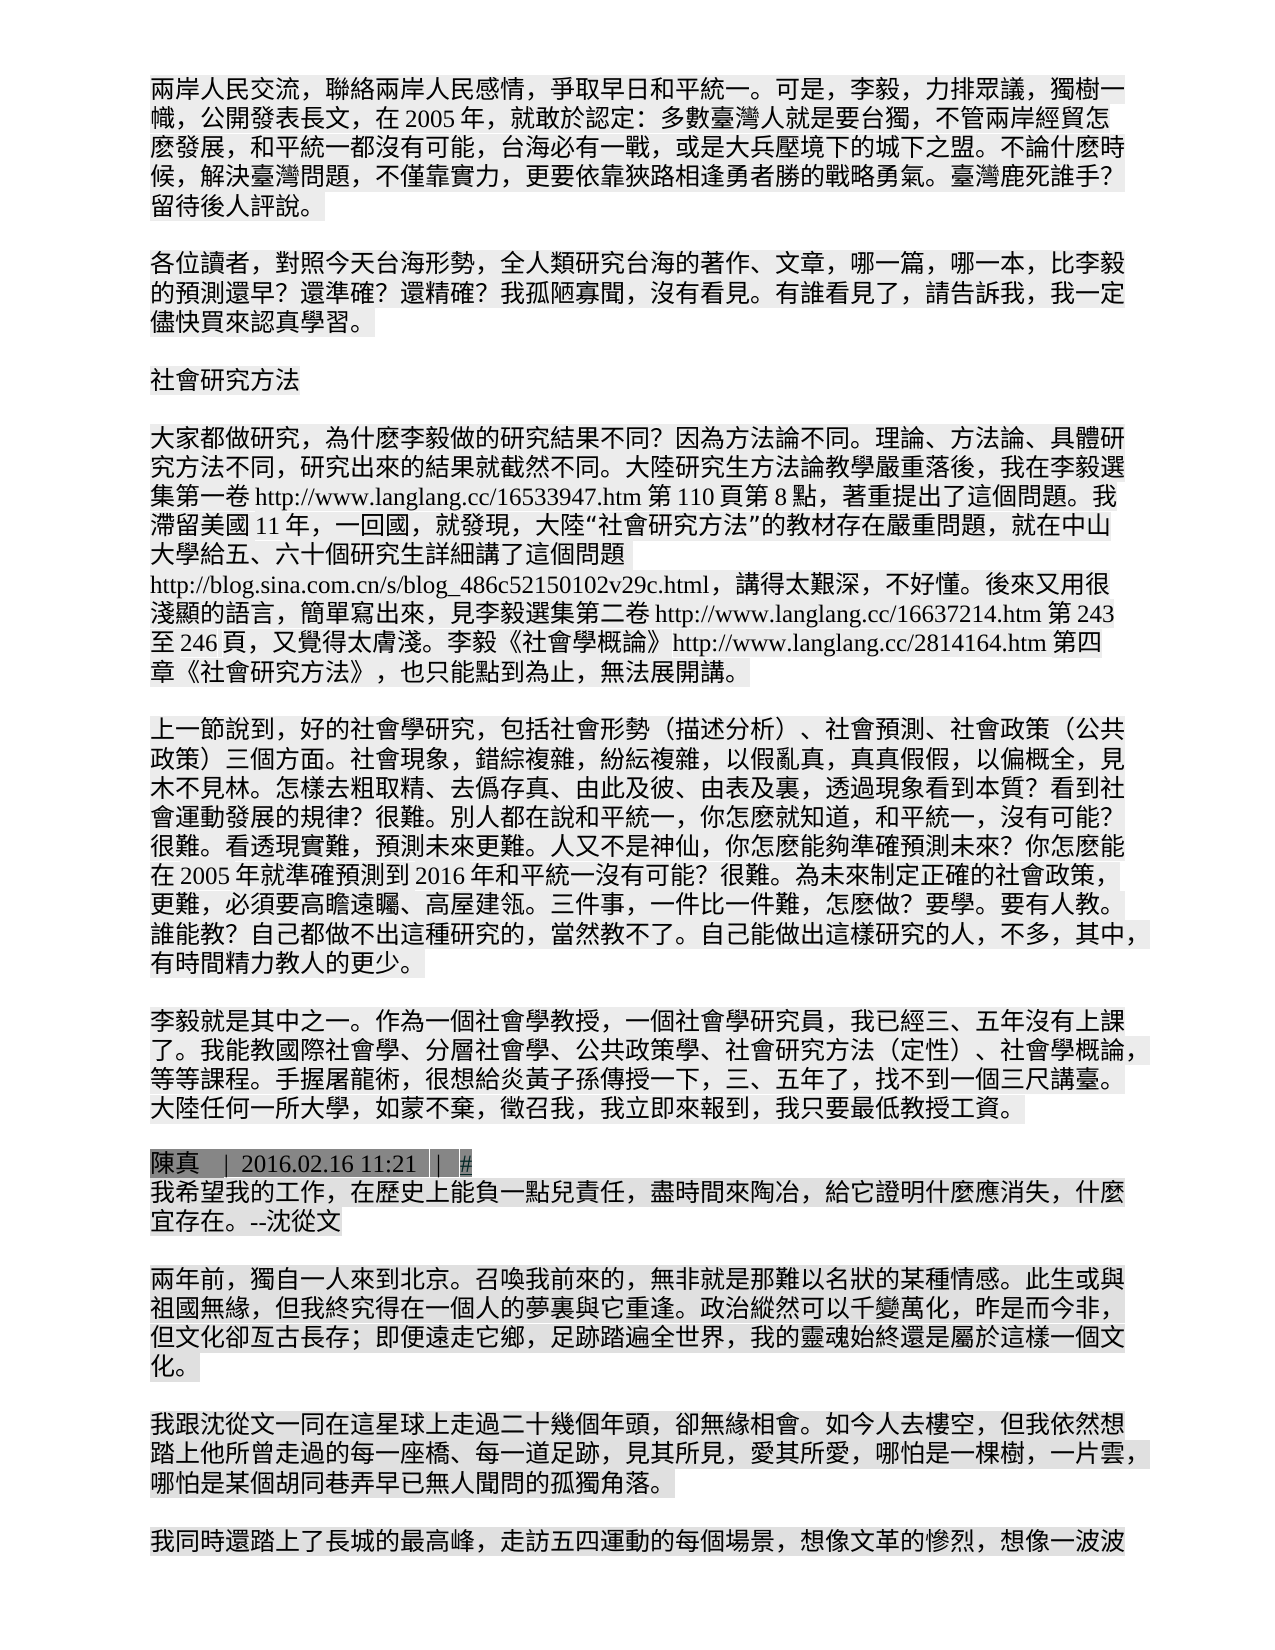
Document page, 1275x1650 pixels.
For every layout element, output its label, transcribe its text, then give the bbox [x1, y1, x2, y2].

text 我希望我的工作，在歷史上能負一點兒責任，盡時間來陶冶，給它證明什麼應消失，什麼宜存在。--沈從文 兩年前，獨自一人來到北京。召喚我前來的，無非就是那難以名狀的某種情感。此生或與祖國無緣，但我終究得在一個人的夢裏與它重逢。政治縱然可以千變萬化，昨是而今非，但文化卻亙古長存；即便遠走它鄉，足跡踏遍全世界，我的靈魂始終還是屬於這樣一個文化。 我跟沈從文一同在這星球上走過二十幾個年頭，卻無緣相會。如今人去樓空，但我依然想踏上他所曾走過的每一座橋、每一道足跡，見其所見，愛其所愛，哪怕是一棵樹，一片雲，哪怕是某個胡同巷弄早已無人聞問的孤獨角落。 我同時還踏上了長城的最高峰，走訪五四運動的每個場景，想像文革的慘烈，想像一波波的所謂解放與改造，我彷彿能看到當年沈從文以及無數文人的遭遇；就在當年的北大校園某一面城牆上，貼著大字報，揭發沈從文是個蓄意污染人心、不知悔改的黃色作家；沈從文以刀刎頸，兩度自殺未遂。 許多時間，我就待在圓明園及頤和園，烽火摧殘的一片斷垣殘壁中，我找到雨果的雕像，在心裏頭給他鞠了個躬；久別重逢，卻宛若昨日，也許儘管時光飛逝，人事已非，但這一切始終不曾離去。 一旁遊客問： "這是誰啊？" 我說："雨果"。 "雨果是誰啊？" "雨果就是雨果啊"。 "沒聽過"，遊客掉頭就走了。一旁來了另一名遊客，靜立雕像前許久。 "你知道雨果的雕像為何會跑到圓明園來嗎？" 底下有封信，也許多少可以提供說明。這些所謂愛好民主自由與人權的強盜們，一兩百年過去了，至今依然以民主自由與人權之名四處燒殺擄掠；善惡易位，黑白顛倒。雨果地下有知，能不悲痛？歷史宛若悠靜長河，那麼遠，那麼長，無數悲歡血淚，何時方休？ 陳真 ============== http://www.chinavalue.net/General/Article/2009-3-21/165985.html 雨果《致巴特雷上尉的一封信》 先生： 你徵求我對遠征中國的看法。你認為，這次遠征行動幹得既“體面”又“漂亮”。你如此重視我的想法，真是太客氣了。在你看來，這次在維多利亞女王和拿破侖皇帝旗號下進行的遠征中國的行動是英格蘭和法蘭西共享之榮耀。你希望知道我在多大程度上對英、法的這一勝利表示贊同。既然你想知道，那麽，下面就是我的看法： 在地球上某個地方曾經有一個世界奇蹟，它的名字叫圓明園。藝術有兩個原則：理念和夢幻。理念產生了西方藝術，夢幻產生了東方藝術。如同帕提儂（陳真按：Parthenon是建於西元前五世紀的希臘古神廟，奉祀雅典娜女神）是理念藝術的代表一樣，圓明園是夢幻藝術的代表。它彙集了一個民族幾乎是超越人類想像力所能創作的全部成果。與帕提儂不同的是，圓明園不但是一個絕無僅有、舉世無雙的傑作，而且堪稱夢幻藝術之崇高典範──如果夢幻藝術可以有典範的話。 你可以去想像一個你無法用語言描繪的、仙境般的建築，那就是圓明園。這夢幻奇景是用大理石、漢白玉、青銅和瓷器建成，雪松木作梁，以寶石點綴，用絲綢覆蓋；祭台、閨房、城堡分佈其中，諸神眾鬼就位於其內；彩釉熠熠，金碧輝煌；在頗具詩人氣質的能工巧匠創造出天方夜譚般的仙境之後，再加上花園、水池、水霧彌漫的噴泉、悠閒信步的天鵝、朱鹮和孔雀。一言以蔽之：這是一個以宮殿、廟宇形式表現出的充滿人類神奇幻想的、奪目耀眼的洞府。這就是圓明園。它是靠兩代人的長期辛勞才問世的。這座宛如城市、跨世紀的建築是為誰而建？是為世界人民，因為歷史的結晶是屬於全人類的。世界上的藝術家、詩人、哲學家都知道有個圓明園，伏爾泰到現在還提起它。人們常說，希臘有帕提儂，埃及有金字塔，羅馬有競技場，巴黎有聖母院，東方有圓明園。儘管有人不曾見過它，但依然夢想著它。這是一個震撼人心的、尚不被外人熟知的傑作，就像在黃昏中，從歐洲文明的地平線上看到的遙遠的亞洲文明的倩影。 但是，這個奇蹟如今已不復存在。有一天，兩個強盜走進了圓明園：一個搶掠，一個放火。可以說，勝利是偷盜者的勝利，兩個勝利者一起徹底毀滅了圓明園。人們仿佛又看到了因為將帕提儂拆運回英國而臭名遠揚的埃爾金伯爵的名字。當初在帕提儂所發生的事情如今又在圓明園重演了，而且這次幹得更凶、更徹底，以至於片瓦不留。 我們所有教堂的所有珍品加起來，也抵不上這座神奇無比、光彩奪目的東方博物館。那裏不僅有藝術珍品，而且還有數不勝數的金銀財寶。多麽偉大的功績！多麽豐盈的成果！然而，這兩個勝利者，一個裝滿了袋子，另一個裝滿了櫃子；然後，他們勾肩搭臂眉開眼笑地回到了歐洲。這就是兩個強盜的故事。 我們歐洲人，自認為是“文明人”；而在我們眼裏，中國人是“野蠻人”。但是，上述種種，恰恰是所謂“文明人”對“野蠻人”的所作所為。在歷史面前，這兩個強盜分別叫做法蘭西和英格蘭。我要抗議，而且我感謝你給我提供了這樣一個機會。統治者所犯下的罪行並不是被統治者的錯，政府有時會成為盜賊，但人民永遠不會。 法蘭西帝國將一半戰利品裝入了自己的腰包，而且現在還儼然以主人自居，炫耀著從圓明園搶來的精美絕倫的古董。我希望有一天，法蘭西能夠脫胎換骨，洗心革面，將這不義之財歸還給被搶掠的中國。在此之前，我謹在此見證：世上發生了這樣一起偷盜案件，作案者是兩個強盜。 先生，這就是我對遠征中國的“讚美”之辭。 維克多·雨果 1861年11月25日于歐特維爾－豪斯 [150, 1178, 1125, 1556]
text 陳真 | 2016.02.16 11:21 | # [150, 1149, 1125, 1178]
text 李先生您好。 咱倆不識，感謝您把我也納入數百人龐大的收件人之一。我不懂社會學，但我知道什麼 "不是" 社會學。您這篇 "大作"，大是很大，估計好幾萬字應該有吧，但光是字多數量大並不保證內容也一樣大。老實說，我實在看不出這樣的文章跟什麼社不社會學扯得上什麼關係。這類文章，只要更換幾個關鍵字，台灣其實多得是，特別是當今一片綠油油的台灣社會，這樣一種言論內涵，俯拾皆是；差別只是一個統一個獨，各擁立場，本質卻如一。 先不說立場，光就這類文章屬性而言，毫無一絲智性成份，它其實只是一種立場宣洩。宣洩沒啥不好，重點是宣洩什麼。我從中能感受到的唯一東西就是近乎瘋狂的愚昧與仇恨。在台灣，我同樣也常納悶，時下喧囂跋扈的綠油油人士們，特別是動輒搖旗吶喊、蠢血沸騰、反中仇中的年輕一代，究竟他們的腦殼裏頭還有沒有腦子？我從您的這篇文章中也有類似的困惑，甚且有過之而無不及。 真不可思議，怎麼會有人連如何燒殺擄掠都能如此興奮地規劃與幻想，講得彷彿人不是人，而只是一些可以任意擺佈的棋子或工具。假若祖國普遍是像您這樣的人，那我們要這種祖國做什麼呢？ 長期以來，我倒是也有個有關統獨的解決方法，經常浮現腦海，若能實施，小弟我很可能成為台灣之光，獲得諾貝爾和平獎。方法其實很簡單，我願意出資若干，挑個地點，擺個擂臺，恭請兩岸立場各異的愛國陣營，各自推派愛國志士數名，上台比劃比劃。小弟願意自掏腰包，提供武器給雙方參賽選手，包括扁鑽、武士刀、雙節棍、菜刀等等；要是打傷了，我甚至可以進一步提供醫藥費。台灣這一邊，我心裏頭已有些最佳人選，但我不太敢說出他們的名字，例如其中之一有個外號叫時代的什麼力量。至於對岸方面，就恭請李先生您領軍參賽。三回合定勝負，一舉解決兩岸統獨問題。 我對自己這個符合最高級社會學理念的構想，相當自豪。套一段您的句型： "有誰的想法能比陳真更精闢更精準更加高瞻遠矚的嗎？俺孤陋寡聞，沒有看見。有誰看見了，請告訴我，我一定儘快認真跟他學習。" 陳真 作者介紹： 前台南永福國小一到六年級班長 哈巴狗電台董事長 兩岸和平擂台賽發起人 諾貝爾和平獎最有潛力候選人 ======================================= 和平統一 已無可能 作者：李毅 2016年02月12日 臺灣觀選結束。今日離開臺灣。《李毅臺灣觀選記》，已經發表了十篇。這篇總結，分為五個部分。第一，簡介一下臺灣問題的現狀與這次選舉的結果。第二，檢驗一下我自己過去的研究，也就是那三篇文章的結論。第三，探討一下社會研究方法。第四，對習近平，說幾句話。第五，對蔡英文，說幾句話。出於對習近平和蔡英文的尊重，把第四、第五部分，提前放在卷首。本文的主幹觀點非常明確：和平統一已無可能。恭請海內外臺灣問題研究專家指教，特別恭請兩岸的台海問題專家指教。 致習近平 1. 總述：和平統一，已無可能。現在不解決臺灣問題，臺灣問題必將無限期拖延下去，且日益惡化。現在，在軍事、經濟、政治、外交、黨心、士氣、民氣、台情等等方方面面，大陸武力統一臺灣的時機都已經完全成熟。蔡英文公開明確承認九二共識，公開明確承認世界上只有一個中國、大陸和臺灣同屬一個中國，公開承認“大陸與臺灣均是中國的領土，促成國家的統一，應是中國人共同的責任”，這種可能性，微乎其微。這是天賜良機。大陸發動解放臺灣戰役，用戰爭方式統一中國的時間，可以初步定在2017年元旦到2017年五一之間。時間已經不多，可以用倒計時的方式，立即全面加緊準備。 2. 為什麽和平統一已無可能？為什麽必須動武？過去，現在，將來，臺灣發生了什麽？綜合二十多年來的多種統計資料，大體說來，形勢是這樣的。1996年，臺灣贊同1996年統一的人，超過30%。2006年，臺灣贊同2006年統一的人，少於10%。 2016年，臺灣贊同2016年統一的人，少於1%。主要原因，是李登輝、陳水扁、蔡英文通過修改臺灣大中小學教材，通過全面控制臺灣的社會輿論，在臺灣強行灌輸去中國化、仇中、反中、反對統一、堅持台獨的思想意識形態，在臺灣贊同統一的一代逐漸死光了，反對統一的年輕一代成長起來了。隨者蔡英文至少要執政八年，臺灣仇中、反中、反對統一的台獨意識必將迅速發展、日益壯大。如果現在不打，蔡英文執政四年之後，2020年，臺灣贊同2020年統一的人，可能少於500分之一。蔡英文執政八年後，2024，臺灣贊同2024年統一的人，可能少於1000分之一。之後只會越來越少。 雖然大陸在經濟上是臺灣的第一大貿易夥伴，臺灣實際上還在美國手裏。在軍事、政治、外交、思想、教育等眾多方面，實際上，臺灣現在不是中國的一部分，而是美國的一部分。這就使得，台獨勢力的順利發展，更加有恃無恐、肆無忌憚。時間在李登輝、陳水扁、蔡英文一邊，每多拖延一分鐘，都對大陸極為不利，因為臺灣贊同統一的人，多數是老人，死得很快。天有不測風雲，未來中美、中日關係的前景，烏克蘭衝突、中東衝突的前景，國際油價的前景，都不在大陸掌控之中。目前武力統一的有利時機，有可能稍縱即逝。 3. 未來和平統一的唯一可能性在於，很多年之後，在臺灣出現一個領袖，能夠全面修改臺灣的大中小學教科書，把去中國化、仇中、反中、反對統一、支援台獨的內容全部去掉，恢復所有臺灣省是中國的一個省、要做中國人、叛國是漢奸的教材內容，然後保證這種教材在臺灣使用二、三十年，培養出來新一代反對台獨的有中國意識的中國人，然後兩岸和平統一。現在看來，這種可能性是白日做夢、癡人說夢、天方夜譚。台獨勢力絕不會允許出現這種前景，美日也絕不會允許出現這種前景。最重要的是，大陸根本沒有任何方式方法可以促成或導致這種前景的出現。 4. 現在以蔡英文為首的台獨勢力深信：大陸弊端重重，危機四伏，一片黑暗，絕對不敢武力犯台，美日軍隊，出於美日的核心戰略利益，絕對不會坐視中國武力統一臺灣。現在，所謂大陸可能武力攻台，所謂美日軍隊不會保衛臺灣，這種“狼來了”的說法，在臺灣主流社會，早已成為笑話，成為笑柄。不僅多數綠營選民不相信，就是多數藍營選民也不相信。現在千分之999的臺灣人，根本就不知道王洪光是誰，根本就不可能哪怕看一眼王洪光的《大陸如何在戰爭中統一臺灣》。完全都是花崗岩的腦袋，針插不進，水潑不進。夏蟲不可以語冰。 5.目前大陸對台工作的一切方式方法，都不會導致和平統一，基本上都與實現和平統一無關。首先要丟掉兩岸經貿融合導致和平統一的愚蠢幻想。這種幻想與人類社會現實完全不符。二十多年來，兩岸經貿融合迅猛發展，台獨勢力同時迅猛發展，是又一個明證。秦滅六國之前，七國之間，經貿關係非常密切，可是六國沒有一國是和平統一的。一戰之前，交戰雙方經貿關係非常密切。二戰之前，德國與英法蘇美的貿易關係更為密切。烏克蘭經濟與俄羅斯經濟本身就是融為一體的。等等等等，不勝枚舉。在大陸扶植台商、照顧台商，完全與和平統一無關。有些台商，甚至是大台商，在大陸發財，卻在臺灣支援台獨。無論台商在大陸賺多少錢，都無助於拉動臺灣人民同意和平統一。在台南買水果無助於拉動台南人民同意和平統一，對台南果農來說，大陸買水果與美日歐在台南買水果沒有大的區別。經濟依存度與和平統一無關，加拿大和墨西哥對美國經濟依存度非常高，從來沒有聽說過加拿大和墨西哥同意與美國和平統一。 6.通過加強兩岸青年交流，促成臺灣青年同意和平統一，更是幻想，更是癡心妄想。通過大陸資本進軍臺灣，促成和平統一，是更大的幻想。給大陸政府出上述這些主意的哪些台海問題專家，不是水平低，不是能力差，而是拿了台獨勢力的好處，其心必異，只要清查一下他（她）們的家產及其來源，就一目了然。大陸客旅遊臺灣，對和平統一毫無用處。臺灣人均收入高於大陸，臺灣文明程度總體而言高於大陸。一些大陸遊客，文化偏低，年齡偏大，服裝有些不入時，在公共場合高聲喧嘩，甚至有隨地吐痰的，這都是我親眼所見。大陸客，在臺灣，總體而言，口碑不好，形象不好。少數臺灣人熱烈歡迎大陸客，完全是為了人民幣，與和平統一沒有一絲一毫的關係。 7. 現在多數臺灣人民所要求的，恰恰是大陸永遠無法提供的。目前，經過二十多年的台獨教育，多數臺灣人民並不要求大陸給錢，而是要求大陸提供“對等、尊嚴”，提供更大的台獨國際空間，最好是允許臺灣加入聯合國。連戰參加北京抗戰閱兵式，引起幾乎全臺灣人的憤慨。馬英九去新加坡參加習馬會，多數臺灣人對馬英九很反感，責怪馬英九沒有自稱總統，是自我矮化，是親中賣台。現在，只要是仇中、反中的事情，無論大中小，都能在臺灣煽動起巨大的群眾性的、情緒化的支援。 這也難怪，因為，現在，在全世界，阻擋臺灣從事實獨立走向完全、徹底獨立的，就是大陸，而且，大陸目前的主要做法，就是消滅台獨的國際空間。中國有14億人，有960多萬平方公里，產值有10萬多億美元，有三十多個省。臺灣省2300萬人口，3.6萬平方公里，產值5000多億美元，論人口、面積，臺灣省平均小於中國一個省，論產值，平均也不到中國兩個省。鑒於臺灣有18萬軍隊，大陸對臺灣省的尊重，可以略高於上海市、廣東省、香港市。但是，目前多數臺灣人民所要的台獨國際空間，即使大陸軍隊被打敗了，大陸政府也不敢給，誰給誰就會立即被推翻。可是，如果大陸不給台獨國際空間，多數臺灣人就會繼續仇中、反中，而且會越來越嚴重。反服貿太陽花，反課綱，周子瑜事件，這樣的仇中、反中群眾運動，只會層出不求，要找事，很容易，沒事都能找出事來，更不用說本來就有很多事，防不勝防。 8. 武力攻台，目前在軍事上有絕對的把握。王洪光《大陸如何在戰爭中統一臺灣》一文，已經講得清清楚楚。本文做一點補充建議。在兵力配置上，按照最低兵力要求的六倍配置兵力。解放臺灣戰役，與解放戰爭打錦州、打天津、渡江戰役一樣，時間要用小時計算，力求速戰速決。早一個小時解決戰鬥也是好的。要吸取金門戰役的教訓。在臺北、台中、台南三個方向，可同時配置一個強大的空降突擊兵團，和一個強大的登陸突擊兵團，這六個兵團的兵力與火力配置，都要大到足以獨自解放全臺灣。真正做到殺雞用牛刀。六個兵團，全是主攻兵團，都不是助攻兵團。明確授權這六個兵團，每個兵團都有義務在解決當面之敵後，迅速幫助尚未結束戰鬥的友鄰兵團，迅速解放全臺灣。在火力配置上，給每個兵團，都配備足夠的電磁彈和中子彈。一方面，最好一個都不用。另一方面，如果需要，該用多少就用多少。每早一分鐘解決戰鬥，就是對臺灣人民的最大愛護。 配備六個主攻兵團，同時也是為了練兵。在內蒙古大草原練兵，畢竟練不了陸海空協同，更練不了陸海空與城市戰的協同。對提高部隊戰鬥力來講，在臺灣打五天，等於在內蒙古大草原練二十年。攻擊得手、拿下臺灣後，除留下駐防臺灣的海空軍部隊、戰略火箭軍部隊和一個集團軍之外，主攻部隊主力立即迅速回撤到大陸原駐防地，以震懾全球軍事列強，迅速恢復全球戰略穩定。臺灣地方的軍事行動，迅速交給武警部隊接防。 9.與軍事攻取臺灣同樣重要的，甚至更為重要的，是戰後治理臺灣。要吸取香港工作的教訓，對戰後治理臺灣，精心設計，精心施工。戰後治理臺灣，並不困難。臺灣經濟的現代化程度，遠高於二戰前的德國與日本，而且，大都是節能型、環保型產業，戰後恢復經濟非常容易。臺灣民主是好東西，要愛護，要保護，要發揚。臺灣的五級選舉，可全部保留，各級公務員可全部留用，只需把總統選舉改為省長選舉，把立法院選舉改為省議會選舉。 這要感謝李登輝。兩蔣時代，臺灣有一個龐大的臺灣省政府，在台中，治理臺灣省日常事務，另有一個中華民國政府，在臺北，代表全中國。李登輝為了台獨，也為了打擊聲名卓著的臺灣省長宋楚瑜，廢除了台中的臺灣省政府，把在臺北的中華民國政府全面降格行使臺灣省政府的職能。所以現在很好辦，大軍上島後，只需把現在臺北行使臺灣省政府職能的中華民國政府，改名為臺灣省政府，把各部改為各廳，就一切都解決了，教育部改為省教育廳，交通部改為省交通廳，等等等等，即可。只需撤銷外交部和國防部，改為臺灣省外辦，和臺灣省軍區。臺北現政府，部下面就是處，處下面就是科，沒有司局，剛好。首任臺灣省長，很多人都合適，連戰，宋楚瑜，馬英九，吳伯雄，洪秀柱，林毅夫，郝龍斌，等等等等。林毅夫的國際形象尤其好。把在香港立法會沒有通過的對候選人的限制條例，拿來放在臺灣用。相信臺灣人民，依靠臺灣人民，首任省長之後的臺灣省長，臺灣人民選上誰，就是誰，垂範香港。 10.臺灣現有三個大黨，重組之後，都可以繼續競選參政。無非是中國現有八個民主黨派，再加上兩、三個。中國國民黨，由黃復興黨部、新黨、深藍組成。大陸的民革，是否加入，可以研究。民進黨，改名中國民主進步黨，全力動員全體原民進黨員反正加入。首任中國民主進步黨主席，或許可以徵召許信良。可以抛石頭，摻沙子，可以派遣茅以軾、賀衛方、張千帆等著名大陸自由派人士移民臺灣，加入中國民主進步黨的領導工作。成立中國青年黨，全力動員全體原時代力量黨的黨員反正加入。規勸宋楚瑜的親民黨，規勸國民黨本土派，自由選擇加入中國國民黨或中國民主進步黨。愛國不分先後，一個都不能少。各黨修改一下黨章的頭一段或頭幾段就可以。無非是在第一段加上：熱愛祖國，堅決擁護統一，堅決反對台獨。治理戰後臺灣初期，在公檢法等相關部門，可以多用中國國民黨（黃復興黨部）的人，在民生部門，可以多用中國民進黨的人。三個政黨的領袖人物，可以參照其他八個民主黨派的辦法，在全國人大、全國政協安排。中央對台辦政黨局，現在就可以修訂這三個政黨的新黨章、新黨綱，籌劃各黨有關人事安排。 11.中央對台辦研究局，可儘快全面修訂臺灣現行大中小學歷史、地理教材，及一切相關學科的教材。堅決剔除一切去中國化、仇中反中、反對統一、鼓吹台獨的內容。大軍上島之後，要立即頒行新教材。要堅決取締一切鼓吹台獨的報紙、電視臺、電臺，讓《中國時報》這種堅持一個中國、反對台獨的媒體完全佔領臺灣的報紙、電視、電臺等所有媒體陣地。要在全臺灣收繳銷毀一切鼓吹台獨的教材、圖書，事先要列好台獨圖書的詳細書單。中央對台辦法規局，可儘快全面修訂臺灣現行所有法律，特別是經濟法規與行政法規，把中華民國某某法，改為中國臺灣省某某法，大軍上島後，立即頒行。 12.出於底線思維，準備最多移民臺灣2500萬人。在理論上，台獨思想就像納粹思想一樣，大軍上島後就會煙消雲散。當年同盟國曾經預備了相當的人力、物力、財力，準備在消滅德軍後，花費巨大精力消除希特勒灌輸給德國人民的狂熱的納粹思想，沒有想到，德軍投降之後，納粹思想立即隨風飄散，不見蹤影。我認為，台獨思想，與納粹思想一樣，完全建立在解放軍沒有能力或沒有勇氣登島的思想基礎之上，大軍一上島，就會煙消雲散。 但是，出於底線思維，要準備最多移民臺灣2500萬人。臺灣面積雖然不大，但由於高度工業化、高度城市化、高度現代化，無論臺北、台中、台南，都有巨量的空地。臺北、台中、台南最堵車的時候，也比北上廣深最不堵車的時候還通暢。大軍速戰速決上島後，如果經濟能夠迅速恢復，五級選舉能夠迅速恢復，社會能夠很快安定下來，可以不考慮大規模移民。 但是，如果台獨頑固分子，執迷不悟，繼續搗亂，破壞社會穩定，就立即大規模移民。從大陸16個500萬人口以上的城市移民。一律大專以上文化，或技校畢業生。年齡在18到45歲之間，攜帶嬰幼兒，全家移民。臺灣17個縣市，那裏不安定，就往哪里移民，哪里越不安定，就往哪里多移民，如果全台不安定，就最多移民2500萬。 中央對台辦可以成立接管臺灣預備幹部局，在16個500萬人以上大城市的台辦，可以成立接管臺灣預備幹部處，儘快培訓一批25歲到35歲的幹部，要準備在全台不安定的形勢下，舉家移民到臺灣，對口接收臺灣17個縣市。準備幹部，準備移民，都不要考慮大陸講閩南話、客家話的地區。現在臺灣講閩南話、客家話的人夠多了，要從不會講閩南話、客家話的地區準備幹部，準備移民。 13. 在經濟上，武力攻台全面促進大陸的經濟發展。大炮一響，黃金萬兩。市場經濟條件下，備戰、打仗、戰後建設，都立即大規模刺激內需。開戰前，為避免損失，三萬億美元的美國政府債卷，至少要轉讓、處理掉兩萬五千億。“六國破滅，非兵不利，戰不善，弊在賄秦。賄秦而力虧，破滅之道也。”中國沒有必要再賄賂美國了。存在美國的黃金，最好先搬回中國。可以給美國講明，戰後如果美國不對抗，美國政府債卷還可以再買回來，黃金還可以再存回美國去。戰後如果美日歐封鎖中國，中國得益極大。中國民族品牌可以提前五十年拿回中國國內市場。 大陸改革開放以來的一個重大戰略失誤，是用市場換技術，結果技術沒有換來，市場全丟了。比如，大陸汽車市場，大陸自己的品牌，只佔有市場30%。大陸現在有10億隻手機，其中五億蘋果手機, 兩億韓國手機，大陸自己品牌手機只有三億。等等等等，不勝枚舉。美日歐如果封鎖中國，大陸立即拿回整個大陸市場，利益極大。大陸與蘋果同等質量的手機，價格現在只有蘋果幾分之一，不是質量問題，是國家形象問題，美國、美軍在世界上耀武揚威，有形象，中國軍隊抗美援朝之後就沒有打過大仗，中國今天在世界上沒有什麽形象。中國軍隊如果打得漂亮，能夠速戰速決拿下臺灣，就為中國產品在全世界打出了最好的廣告，中國與蘋果手機質量相同的手機，就可以在全世界賣到接近蘋果手機的價格，中國汽車、中國手機、中國軍艦、中國戰鬥機、中國導彈等等無數中國產品，就會在美日歐之外的世界市場上席捲世界。既然封鎖中國了，也就不存在知識產權問題了。 14. 對於中華民族，臺灣的戰略位置如骨鯁在喉，拿不回臺灣，則東海、南海問題永遠無解，永遠沖不出第一島鏈。用李敖的話講：臺灣是中國的睾丸，一直捏在美國手裏。拿回臺灣，則東海問題、南海問題立即冰融，第一島鏈立即消失，西太平洋戰略格局立即巨變，中國軍事、經濟、外交、思想等各方面的地位，在全世界立即就上一個大的臺階，與美國的新型大國關係，立即成型。1949年以來，67年了，為了統一臺灣，大陸領袖和人民，付出了巨大的人力、物力、財力、感情；對台工作，各級對台辦，養了多少人，花了多少錢。中國現在經濟總量世界第二、軍事力量世界第三，可是，對很多彈丸小國，中國外交部在公報中都要被迫說一句：感謝貴國支援一個中國，真是把列祖列宗、全球華人的人都丟盡了。過去被迫這樣講，是因為大陸軍事上沒有這個能力，現在大陸軍事上有這個能力了，戰場上能夠拿到的，實在沒有必要在談判桌上再作賤自己了。三個自信，不是拿嘴吹出來的，是打出來的。現在，抗美援朝打出來的自信，65年了，已經用光了，用盡了，沒有了。速戰速決拿下臺灣，全球華人至少可以自信自豪五十年。 15. 大陸有腐敗，有弊端，有社會不公平、社會不公正的現象。打臺灣，有利於在大陸加速推進自主創新，加速推進戶口改革，加速推進反腐敗。開戰之前，要宣佈取消分省市高考，宣佈恢復全國統一高考的時間。開戰之前，要開放除了北上廣深之外所有城市的戶口。北上廣深的戶口也要限期開放。現在雲南的人均收入只有天津的四分之一。開放戶口，必將促成中國人力、物力、財力等生產要素的優化組合發生大躍進，僅此一項，就可以保證中國經濟今後持續二十年每年增長10%。北上廣深等特大城市之間人才自由流動，必將極大促進中國的自主創新能力。（見李毅選集第一卷http://www.langlang.cc/16533947.htm第 46頁到第80頁。）誰為中國人民恢復全國統一高考，誰為中國人民取消戶口限制，中國人民就會為誰赴湯蹈火。 16. 武力統一符合人類社會發展規律。夏、商、周、秦、漢、唐、宋、元、明、清、中華民國、中華人民共和國的統一，都是武力統一，或兵臨城下的城下之盟。美國、日本、德國、俄國、法國、英國、義大利等當今世界主要強國的統一，都是武力統一，或兵臨城下的城下之盟。不戰而屈人之兵，和平統一，必須是在兵臨城下、雙方對戰爭結果毫無懸念的情況下，才有可能。 17.打仗要師出有名。大陸打臺灣，用什麽名義？就用臺灣堅決拒絕簽訂《兩岸和平協定》的名義。大陸備戰結束，開戰前一、二十天，可主動與蔡英文政府談判，要求按照李登輝、馬英九制定的《國統綱領》的有關詞句簽訂《兩岸和平協定》，並拿出一個好看的協定草案。同時對聯合國、歐盟、上海合作組織、亞投行所有國家、所有100多個中國的邦交國、所有相關國際組織，掀起一場外交大戰，推銷這個協定草案，要求全人類支援兩岸按照臺灣制定的《國統綱領》簽署《兩岸和平協定》。 除了美日，全世界可能沒有那個國家敢於公開反對中國這個熱愛和平的美好要求。就是對美國，中國也有很多話要說，當年的“四不一沒有”，就是美國和陳水扁承諾的，現在到了美國完全徹底兌現承諾的時候了。蔡英文作為兩國論的倡導者，作為當今台獨勢力的領袖與教母，必然會斷然拒絕按照李登輝、馬英九制定的《國統綱領》簽署《兩岸和平協定》。臺灣拒絕和平，大陸為和平而戰，全人類沒話講。中央對台辦交流局，現在就可以開始起草這個保證能打仗的《兩岸和平協定》。要特別注意中英文的區別。英文要特別要看，要讓全人類都覺得非常好看，並且要特別向全人類說明，這是從臺灣李登輝、馬英九的《國統綱領》中引用的詞句。中文要讓台獨勢力完全無法接受，而且對臺灣政府講，一個字都不改。世界列強的領袖，都是現實主義者，都很清楚戰場結果與談判結果之間的關係。以中國現在的經濟軍事實力，這樣一個《兩岸和平協定》，已經是最低要價了，是給美日領袖一個面子。一句話都不說，直接把臺灣打下來，也未嘗不可。 18. 除了打過海峽去，解放臺灣島，對台工作還有其他做法嗎？想來想去，非要做的話，當然可以找事做，但都是事倍功半的下策。如果不打，對台工作的戰略，就只能是破壞台獨勢力，保護統一火種。具體說來，鑒於臺灣已經由主張台獨的政黨和領袖執政，大陸立即解散海協會，取消國台辦的名義，改用中共中央對台辦的名義，進行對台工作。中共中央對台辦，要求臺灣當局，立即恢復國統會，立即恢復《國統綱領》。鑒於大陸海協會已經解散，大陸海協會與臺灣海基會這兩個民間團體簽署的23項協定，就不存在了，為了挽救兩岸關係，中共中央對台辦要求立即與臺灣國統會重新簽署這23項協定。鑒於臺灣當局拒絕恢復國統會，為了挽救兩岸關係，中共中央對台辦立即與黃復興黨部重新簽署這23項協定。由黃復興黨部的總部與其在全臺灣的分部，在全臺灣代行現在臺灣海基會的工作。 19.大陸現有幾萬家台商。大陸和臺灣現在每年有1200億美元的生意，臺灣到大陸800億，大陸到臺灣400億。絕不允許台獨勢力、台獨分子再沾手一分錢。對大陸台商，抓大放小，從最大的五家台商、十家台商、五十家台商、一百家台商做起，要求它們在臺灣三大報紙之一刊登顯著廣告：“大陸與臺灣均是中國的領土，促成國家的統一，應是中國人共同的責任”。任何公司，任何臺灣企業家，要想沾手這每年1200億的生意，都要查一查，中共對台辦自己查也行，委託黃復興黨部查也行，看看與台獨勢力有沒有密切關係。如果本人是台獨分子，沒門。如果三族之內有台獨頭面人物，必須去給這個頭面人物做工作，或宣佈與這個頭面人物脫離親屬關係。總之，在大陸賺人民幣，在臺灣支援台獨，這種事情，一分錢也不能再發生了。 20. 他大舅他二舅都是他舅，高桌子低板凳都是木頭。經過努力工作，五年之後，或許黃復興黨部可以從9萬人恢復到90萬人，十年之後，或許可以恢復到200萬人。但是，上述這些工作，無論做得多麽好，無論做多少年，都不能導致和平統一。最後還是要武力統一。總之，從今往後，武力統一之外的和平對台工作，又難看，又難吃，浪費大量人力、物力、財力，費力不討好，事倍功半。還是不如現在就打過去算了。 小小寰球，有幾個蒼蠅碰壁。 嗡嗡叫，幾聲淒厲，幾聲抽泣。 螞蟻緣槐誇大國，蚍蜉撼樹談何易。 正西風落葉下長安，飛鳴鏑。 多少事，從來急；天地轉，光陰迫。 一萬年太久，只爭朝夕。 四海翻騰雲水怒，五洲震蕩風雷激。 要掃除一切害人蟲，全無敵。 （此節1月17日深夜在臺北草擬、討論。副團長戴為群、某某某參與討論並同意基本觀點。） 致蔡英文 1.和平臺獨是幻想。台獨不是請客吃飯，不是做文章，不是繪畫繡花，不是溫良恭儉讓，台獨是暴動，是用屍積成山、血流成河的方式，把中國臺灣省從中國分裂出去的暴烈行動。二十多年來，和平臺獨之所以順利成功，是因為大陸14億人民的絕大多數，並不知道真實情況，他們還以為和平統一正在進行之中。一旦大陸人民瞭解到，和平統一已無可能的殘酷現實，和平臺獨的路就走不通了。目前臺灣多數堅持台獨的朋友，都認為台獨可以和平實現，這完全是異想天開。 2.實現台獨的唯一途徑，是打敗中國軍隊。我從來不否認，台獨的確也有一定的理由。我2008年在大陸出版的著作http://www.langlang.cc/2048111.htm，第251頁到第253頁，就專門介紹了台獨的理由。但是，有理由台獨，不等於能夠實現台獨。朝鮮和越南都曾經是中國的一部分，現在不是了，因為朝鮮和越南曾經打敗中國軍隊，越南還曾經打敗過無敵于天下的蒙元大軍。 3. 裝備800萬條槍，打一場臺灣獨立的人民戰爭，是台獨的正規選項。二十多年來，每當台獨朋友質問我：我們臺灣這麽多人口，這麽大的面積，這麽大的產值，為何不可以獨立？我的回答都是一貫的：你們只要敢打，就有可能。臺灣現在2300萬人，除去老弱病殘，有800萬人可以拿槍。可以裝備100萬挺重機槍，200萬挺輕機槍，300萬隻衝鋒槍，200萬隻高級步槍。我這次也親眼看到了，臺北、台中、台南，都有高樓林立的都市區，易守難攻，是打城市戰的天然好戰場。根本不用築壘，只要把這800萬條槍，放進這些高樓中，只要有足夠的彈藥、飲水、壓縮餅乾，就形成了人類有史以來最大的城市堡壘群。不要說大陸軍隊兩周拿不下整個臺灣，就是臺北101大樓，在裏面放上兩萬條槍，大陸軍隊兩周都拿不下來。200萬怎麽敢進攻800萬？以大陸現在的200萬軍隊，根本不敢碰臺灣。為了攻取臺灣，大陸軍隊至少要恢復到我上小學時的規模：500萬軍隊，外加3000萬基幹民兵。 4. 在軍事上，在經濟上，打一場800萬條槍的臺灣獨立人民戰爭，對臺灣是易如反掌的事情。臺灣根本不用從美國買武器。正如王洪光《大陸如何在戰爭中統一臺灣》一文所述，臺灣軍隊的飛機、軍艦、裝甲部隊，在解放軍第一輪火力覆蓋中，就會被基本消滅，就會失去作戰能力。要打贏臺灣獨立戰爭，臺灣的二十萬軍隊，要徹底變換裝備，改為十萬個單人對空肩扛式導彈放射架，和十萬個單人反坦克肩扛式導彈發射架。這二十萬隻發射架，加入800萬條槍，放進臺北、台中、台南的高樓群，就對解放軍的空中優勢和裝甲優勢，構成巨大的威脅。所有上述這些武器，都便宜得要命，臺灣自己都能造。比從美國買沒用的重武器便宜許多倍。 5.但是，在政治上，有兩大難題。第一個，是如果動員臺灣人民。二十多年來，台獨領袖一直努力忽悠臺灣人民，說台獨絕對不用打仗，可以和平臺獨，所以二十年來台獨順利發展。現在，雄才大略的蔡英文主席，如何改口，如何教育多數臺灣人民，為了台獨，捨身取義，傾家蕩產，毀家紓難，捨生忘死，視死如歸，慷慨赴死，在人口稠密的居民區、辦公區，打一場玉石俱焚的台獨人民戰爭？台獨上層領導人士，能否自己，或讓自己的子孫，帶頭在這場台獨人民戰爭中身先士卒、衝鋒陷陣？我不知道，我的研究還不夠，請各位專家指教。 6.第二個問題，更為嚴重。台獨二十多年來之所以在臺灣順利成功，一個非常重要的原因，是當年李登輝杯酒釋兵權，奪了郝柏村的兵權，奪了深藍的兵權。李登輝和陳水扁都刻意拔擢本省籍的將軍。現在，如果給臺灣人民裝備800萬條槍，和充足的彈藥，黃復興黨部，至少可以掌握幾十萬條槍。論選舉，民進黨以一當十，可是 民進黨不會打仗。論打仗，在臺灣，黃復興黨部以一當百。黃復興黨部，一旦有了幾十萬條槍的兵權，會不會報當年一箭之仇，消滅台獨領導階層，拿回當年被李登輝奪走的兵權和政權？我不知道，我的研究還不夠，請各位專家指教。黃復興黨部一旦動手，大陸必將全力支援。 7.多數台獨朋友都很看重，大陸確實有人公開或私下支援台獨。但是，不能光看絕對數字，還要看相對數位。大陸有14億人。如果有百分之一的人支援台獨，就是1400萬，百分之二，就是2800萬，百分之三，就是4200萬。所以，即使有4200萬大陸人支援台獨，也可以忽略不計，因為還有97%的大陸人民反對台獨。而且，一旦開戰，這些支援台獨的大陸朋友，絕大多數，也會公開改變態度，支援武力統一。極少數繼續支援台獨的人，會按照大陸的《反分裂國家法》，當作叛國的漢奸賣國賊論處。 8. 總述：和平臺獨是幻想。台獨的正規選項，是打一場800萬條槍的臺灣獨立人民戰爭。在軍事上、經濟上，這對臺灣易如反掌。但在政治上有兩大難題，能否破解這兩大難題，我的研究不夠，我不知道。如果無法解決這兩大難題，武力台獨的路就走不通。和平臺獨、武力台獨都走不通，就只有和平統一、武力統一這兩條路了。可是，和平統一這條路，被臺灣自己堵死了，從今往後，在可以預料到的相當長的時間裏，沒有任何臺灣領導人，敢在臺灣提倡和平統一。那豈不是，只剩下，武力統一這一條路了？ 臺灣現狀 臺灣的現狀，因為致習近平與蔡英文的兩個部分提前放在卷首，已經在前面講過了。這裏從另一個角度，從臺灣人的角度，再簡單描述一下。在蔣介石、蔣經國時代，絕大多數臺灣人，都認為自己是中國臺灣省人。這是現實，你活在某村、某鄉、某縣、某市，屬於臺灣省，龐大的省政府，在台中，管理臺灣省的日常生活。這個臺灣省，屬於一個叫做中國的國家，首都原來在南京，現在因故遷到了臺北。這個中國中央政府，自稱代表全中國，剛到臺灣時，在世界上有近百個國家承認，後來減少到只有20幾個。 蔣經國犯了兩個大錯誤。一是不知道自己什麽時候去世，二是把立志要消滅中國國民黨和中華民國的李登輝選為副手。李登輝上臺，修改憲法，修改法律，改變政府結構，改變大中小學教材，改變社會輿論，造成了事實上的臺灣獨立。廢除了在台中的龐大的臺灣省政府。把臺北的中國中央政府裏面，代表全中國的部門、職位、編制，逐步撤銷，直至消滅；把政府的職能，轉變為臺灣省政府的職能，只管理臺灣，與中國無關。最為重要的，是由臺灣2300萬人民，直接選舉國家總統。 剛開始，作為一個臺灣人，這是個笑話。中國14億人，中國的總統，怎麽能由臺灣的2300萬人選出？2300萬臺灣人能選的，不就是臺灣省長嗎？可是，二十多年過去了。經歷過李登輝、陳水扁、馬英九六次選舉之後，對多數臺灣人來講，臺灣不是一個省，臺灣是一個獨立的國家，臺灣人民自己選總統，自己選國會，自己選五級政府，這不僅作為大中小學教材內容，不僅作為主流社會輿論，而且作為一種政治現實，作為一種生活方式，根深蒂固地建立起來了。今天，對於多數臺灣人，你要是說：臺灣不是一個獨立的國家，而是一個省，臺灣省是中國的一個省，他會非常吃驚，以為你腦子裏面進了水，以為你腦殘，以為你是從月亮上來的。 我在十年前，十五年前，就準確預料到，今天臺灣會有這個形勢，並寫進了文章裏，寫進了書裏。知難行易。直到今天，大陸同胞多數人，海外僑胞多數人，還不瞭解這個基本的現實。這次選舉，把這個基本現實，徹底暴露了，全人類都知道了。從今往後，臺灣沒有藍綠之爭了，因為沒有藍營了。今後的臺灣政壇，是若干綠色政黨競爭的舞臺。 社會學研究 一個好的社會學研究(sociological research)，包括三個方面：第一，社會形勢。也就是對社會的描述性研究（descriptive research)和解釋性研究(analytical research) 。第二，社會預測。第三，社會政策。或者叫公共政策(public policy)。研究做得好不好，自己說了不算，別人說了也不算。實踐說了算，時間說了算。 三年、五年、十年、八年過去，回過頭來看，一目了然。比如，關於台海研究，三年、五年、十年、八年前，有很多文章，有很多著作，很難比較，很難評價。現在，我們知道了，臺灣是這樣一個形勢，我們回過頭去看，三年、五年、十年、八年前，哪篇文章、哪本著作，對當時的形勢描述得正確？分析得透徹？哪篇文章、哪本著作，對今天的形勢預測得準確？哪篇文章、哪本著作制定的政策今天看來是最好的政策，可惜執政者沒有採用？不怕不識貨，就怕貨比貨，一比嚇一跳。 《李毅臺灣觀選記1》就說，我關於台海有十幾篇稿子，其中有三篇重要一些，這次來臺灣觀選，做實地調查(field study)，就是要用臺灣今天的實際檢驗一下這三篇文章。《李毅臺灣觀選記8》檢驗了《蔡英文這個人好生了得》一文。《李毅臺灣觀選記9》檢驗了《祖國統一的時機與方式》一文。在這篇總結裏，檢驗一下最長的一篇文章。《美日中台台海戰略的國際社會學分析》，見於互聯網。 http://www.sociology.cass.cn/shxw/qt/P020051024308611567650.pdf http://club.kdnet.net/dispbbs.asp?boardid=24&id=1012701 這篇長文，是我1996年之後十年台海研究的總結。這是一篇演講稿。2005年3月26日，大芝加哥華人華僑聯合會，舉行座談會，支援大陸頒行《反國家分裂法》。我事先寫了這個稿子，在會上簡要念了一下。《晨報》，《芝加哥時報》，《芝加哥華語論壇報》，等一些北美華人報紙，對我的發言做了報道。不勝感謝安徽大學出版社，2008年，在大陸出版了該文的全文，http://www.langlang.cc/2048111.htm，在拙著《中國社會分層的結構與演變》中譯本，第241至256頁。2015年，九州出版社，出版李毅選集第一卷http://www.langlang.cc/16533947.htm， 和李毅選集第二卷 http://www.langlang.cc/16637214.htm，排版時，這篇文章一直在裏面，付印前幾天，拿掉了，原因是，九州出版社，就是中央對台辦的出版社，怕選入這篇文章，太敏感。下面就按照安徽大學出版社的頁碼來檢驗這篇文章。 全文分為六個部分。第一部分，《世界格局》，第241至243頁。總結到：“這就是美中爭奪臺灣背後的世界格局。臺灣是戰略要地，列強必爭。臺灣是中國的一個省。臺灣島是中國東南沿海一艘永不沈沒的航空母艦。臺灣扼日本、中國、南朝鮮石油進口咽喉要道。上海、香港、廣州、南京、武漢、長沙、合肥、南昌、福州、杭州，十大城市，均在臺灣中程火力威脅之下。臺灣省不保，中國東南沿海屏障盡失。反之，統一臺灣，則中國東南沿海國防前線外推一千公里，中國海軍自然沖出第一島鏈，兵鋒南指馬六甲，東向夏威夷。此為美國、日本全球戰略上難以咽下的苦果。中日、中美已經為了臺灣鬥了一百多年。先是中日鬥了五十多年。然後是中美鬥了五十多年。為了不丟臺灣，中國打了朝鮮戰爭，打了越南戰爭，在華沙和美國談了十六年，和美國簽了三個公報。1949年以後的中美鬥爭史，也是一部臺灣爭奪史。” 第二部分，《美國戰略》， 第243至245頁。總結到：“台海問題的基本現狀就是美國武力阻止中國統一。美國的台海戰略是不戰而永遠分裂中國。美國的最高國策，就是絕對不允許在歐洲或亞洲出現一個可能挑戰美國獨霸世界的潛在對手。為防止中國崛起進而挑戰美國獨霸世界，阻止中國統一、保持中國分裂是美國自然而然的基本國策。誰是世界霸主，誰就會這麽做；誰做美國總統，誰都會這麽做。這與道德和意識形態無關，是由美國和中國在世界體系中的地位所決定的。更進一步，正如萊斯上周在日本上智大學公開宣佈，美國將不惜一切代價永遠保持對中國的軍事優勢。同時，美國已組建美日聯盟、美韓聯盟、美印聯盟，並聯合其他亞洲國家，環繞中國，迫使中國不敢輕舉妄動。美國已給所有這些國家出售先進武器，同時全力阻止歐洲對華武器解禁。如此，美國判斷，在可以預見的將來，美國可以永遠保持分裂中國的現狀。美國並不要打仗，而是要不戰而永遠分裂中國。美國特別不想在兵分中東時出現台海危機，因此特別討厭陳水扁在15萬美軍駐防伊拉克時挑釁大陸。但無論如何，決不許中國統一。這就是美國的台海戰略。” 第三部分，《日本戰略》，第246至247頁。總結到: “蘇聯解體後，日本經濟、軍費都成為世界第二，面臨戰略抉擇。日本自然而然要求不僅做經濟上的第二，而且做軍事、外交 、政治上的二號霸主。日本有兩種戰略選擇。一是聯亞爭雄。日、中、韓可以組成自由貿易區，形成像歐元一樣的統一貨幣。背靠中國的廣大市場和廉價勞動力，日本可與美、歐爭雄，三分天下。這樣做，日本首先必須像德國一樣，徹底解決歷史問題，真正支援中國、朝鮮和平統一, 取得中、韓支援。二是聯美主亞，支援美國主宰世界，在美國支援下擴充軍備，出兵海外，與美國共同主宰世界、稱霸亞洲。經過十多年實踐和探索，在兩種戰略中，日本最終選擇了後者。為 防止中國崛起，取代其老二地位，日本變本加厲，鼓勵台獨，阻擋中國統一。加速擴軍，保持和增強對華軍事優勢。最近公然將台海列入日美安全協定，公開強烈反對歐洲對華武器解禁。昨天日本防衛廳長官公然宣稱，一旦中國對台動武，日本將視情況協助美軍。維持中國分裂，擴軍備戰，慫恿和協助美國最終為阻擋中國統一不惜一戰，這就是日本的台海戰略。這是日本決策者從日本國家長遠利益和根本利益出發，做出的重大戰略抉擇，與道德和意識形態無關，與誰做日本領導人無關，與中國追究歷史與否更是無關。特別須要指出的是，日本的這個大戰略，現在是得到絕大多數日本人民支援的。” 第四部分，《中國戰略》， 第247至第251頁，總結到：“反分裂法，是中國對美日的巨大妥協，是推遲攤牌。中國經濟發展速度比美日快，有可能30年趕上日本，50年趕上美國。中國海空軍與美日差距巨大。十年來，在美日支援下，台獨如燎原烈火，無法遏制。中國在台海問題上有兩種戰略選擇。一是現在攤牌，二是推遲攤牌。經過十年的實踐和探索，現在中國決定忍辱負重，推遲攤牌，推出反分裂法。東方紅，太陽升，中國出了個毛澤東。朝鮮一戰，中國人民從此站立起來了。在史達林準備把北朝鮮讓給美國的時候，毛澤東為什麽參戰？周恩來後來先後給斯諾和尼克松作了明確的解釋，都有案可查。周恩來明確指出，就是因為杜魯門派第七艦隊占了臺灣，阻礙中國統一。朝鮮戰爭之後，中美在華沙談了16年，談什麽？就是中國要美國還臺灣，美國不還。越戰高峰期，美國出兵50萬到南越，勃列日涅夫按兵不動，毛澤東派兵30萬到北越，為什麽？就是因為美國占臺灣。72年上海公報，79年建交公報，82年軍售公報，中美所有三個公報，說什麽？全是說臺灣。 在臺灣問題上，中國是勢在必得，志在必奪。中國1949年以來決心要統一臺灣。統一的道理在於土地, 在於洗雪百年國恥。當今世界是民族國家構成的世界體系。對任何民族國家，最稀缺的資源是土地。古今中外，爭城以戰，殺人盈城，爭野以戰，殺人盈野。以巴衝突為什麽？為了幾塊彈丸之地。印巴打了三場戰爭，為什麽？為了克什米爾這塊地。俄國在車臣打什麽？為了那塊地。中國自明朝以後，人多地少成為制約社會發展的瓶頸。 臺灣是中國的一個省。是中國東南沿海戰略要地。誰不想作中國人，可以走人，但不能把地帶走。甯失千金，不失寸土。寧失千軍，不失寸土。不惜代價，維護統一。林肯敢用北方統一南方，中國大陸三十個省還統一不了臺灣一個省？港澳已經回歸。洗雪百年國恥，只待一統臺灣。 中國的第二種戰略選擇就是推遲攤牌。中國經濟正在起飛。中國正在成為世界工廠和世界市場。中國經濟增長帶動世界經濟增長的百分比，僅次於美國，是世界第二。每隔三、五年，中國在世界經濟中的地位就上一個大臺階。軍事力量也隨之進步，每隔一、兩年，都能給美軍造成更大傷亡。歐美日在大陸經濟利益越來越大，相對在臺灣經濟利益越來越小。中國周邊國家正加速與中國經濟整合。臺灣經濟對大陸依存度已達35%，且在迅速提升中。不開放三通，對臺灣的危害遠大於大陸。就經濟而言，時間好像在中國一邊，這是推遲攤牌的有利之處。但經濟發展並不能使統一水到渠成。美日正聯合為對台用武整軍備戰。美日和中國武器研製能力的巨大差距，正在越拉越大。台獨日趨坐大。臺灣問題是插在中國民族自豪感和民族自尊心上的一把尖刀。臺灣一日不回歸，中國經濟越發展、軍事越強大，中國人就越顯得不是人。 最壞的可能性是，二、三十年以後，當中國被迫攤牌時，民心士氣高下並不比現在強，或在鐳射武器、動能武器、微波武器、電磁脈衝武器面前無還手之力，那還不如現在就攤牌。經過十年實踐和探索，現在中國領導人判斷，不論經濟、軍事、外交、民心士氣，時間可能都在中國這一邊，故而選擇推遲攤牌。爭取談，準備打，不怕拖。” 第五部分，《台獨戰略》，第251至第253頁。鑒於多數大陸同胞和海外僑胞，不知道多數臺灣人為什麽要台獨，不知道台獨對臺灣人有什麽好處，這裏專門花了兩頁篇幅介紹了台獨的理由。最後總結到：“為了實現台獨，台獨領導人不給臺灣人民講實話。明明大陸在加緊備戰，所有台獨領袖都說，大陸是紙老虎，是只會叫不會咬人的狗，絕對不敢真的打過來。明明美國只會根據美國的利益和時間表決定是否和何時與中國開戰，決不會由臺灣來給美國作決定，所有台獨領袖都騙臺灣人民說，只要我們敢獨，美國就會出兵幫我們。連美國都對此大為不快：你們要是台獨，中國必然動武，要是真搞台獨，先得花大價錢整軍經武，準備以武拒統，怎麽可以說中國肯定不敢動武，或者說只要中國動武，美國就會花錢、死人來保衛台獨？ 近年來美方多次公開要求臺灣投入鉅資，整軍經武，把大陸消滅臺灣海空軍、全面登陸的時間從兩周增加到四周，以便美日調兵遣將。美方的要求比大陸的警告更強烈地影響了臺灣人民。台獨是要打仗的，備戰是要花錢的，打仗是要死人的，有可能要屍積成山、血流成河，要想清楚了再搞，至少要在美國不忙於中東的時候再搞。這就是2004年底半數多一點臺灣選民不支援陳水扁台獨時間表的原因。多數臺灣人想台獨的形勢沒有改變。台獨領導人的決心和戰略也絲毫沒有改變，他們正在焦急地等待著國際形勢的演變，等待著下一次台獨大躍進的機會。” 第六部分，《和戰前景》，第253至255頁。總結到：“台海現在是一個僵局，一個死局。美日中台四方暫時都同意推遲攤牌，是因為都以為如此對自己利多弊少。攤牌只是時間問題，只是暫時推遲。大家都想和平，人人都在備戰。美日想不戰而永遠分裂中國，大陸想和平統一，臺灣想和平獨立。美日正在努力確保和增強對華絕對軍事優勢。中國正在努力增加美軍參戰後的傷亡。臺灣正在努力提高武力拒統的能力。臺灣前途，狹路相逢勇者勝。是統是獨，是戰是和，首先取決於美國在亞太的軍事實力和戰略決心。其次取決於日本海空軍的擴軍速度與戰略決心。中國沒有主動權，但中國的經濟發展速度與備戰的規模和力度可以極大地影響美日的戰略決心。在這種形勢下，台海前途取決於美日、中、台三方的戰略決心，戰略態勢，戰略部署。最重要的，就在於戰略上準備多大的犧牲。 一個國家，一個民族，一支軍隊，一個政黨，一個組織，一個人，在歷史的緊要關頭，常常就在於有沒有一口氣。看誰有浩然之氣。兵來將擋，水來土淹。一夫當關，萬夫莫開。三十年河東，三十年河西，出水才看兩腿泥。你打你的，我打我的。傷其十指，不如斷其一指。堅決頂住。頂得住時當然要頂住，頂不住時豁出去也要頂住。有條件要上，沒有條件創造條件也要上。為有犧牲多壯志，敢叫世界換新天。現在美日在軍事、政治、外交上完全控制了臺灣。中國要把現在由美日保護、控制的臺灣奪回來，根本就是虎口拔牙，與虎謀皮，太歲頭上動土，是要改變世界體系的現狀，是對美國獨霸世界和日本世界第二的直接挑戰，是造反。 大陸與臺灣的經濟整合，臺灣經濟對大陸經濟依存度的提高，並不能使和平統一水到渠成。中國如果在軍事上沒有準備承受巨大民族犧牲的明確的戰略部署和戰略態勢，美日絕對不可能、萬萬不可能放任中國和平統一。這不是由各國領導人的個性和各國領導人之間的私人關係所決定的。這是由美、日、中國各自的國家根本戰略利益所決定的，是由當今世界體系的本質和美、日、中在世界體系中的地位所決定的。究竟何時攤牌？臺灣這塊戰略要地，最後鹿死誰手？只好留待後人評說了。” 不好意思，我要把這句話，再引用一遍：“大陸與臺灣的經濟整合，臺灣經濟對大陸經濟依存度的提高，並不能使和平統一水到渠成。中國如果在軍事上沒有準備承受巨大民族犧牲的明確的戰略部署和戰略態勢，美日絕對不可能、萬萬不可能放任中國和平統一。” 各位讀者，大家不要忘了，不要說2005年，就是在不久前，很多研究台海的著作、文章、講話，說的都是：一國兩制，和平統一，搞好香港，垂範臺灣，發展兩岸經貿融合，加強兩岸人民交流，聯絡兩岸人民感情，爭取早日和平統一。可是，李毅，力排眾議，獨樹一幟，公開發表長文，在2005年，就敢於認定：多數臺灣人就是要台獨，不管兩岸經貿怎麽發展，和平統一都沒有可能，台海必有一戰，或是大兵壓境下的城下之盟。不論什麽時候，解決臺灣問題，不僅靠實力，更要依靠狹路相逢勇者勝的戰略勇氣。臺灣鹿死誰手？留待後人評說。 各位讀者，對照今天台海形勢，全人類研究台海的著作、文章，哪一篇，哪一本，比李毅的預測還早？還準確？還精確？我孤陋寡聞，沒有看見。有誰看見了，請告訴我，我一定儘快買來認真學習。 社會研究方法 大家都做研究，為什麽李毅做的研究結果不同？因為方法論不同。理論、方法論、具體研究方法不同，研究出來的結果就截然不同。大陸研究生方法論教學嚴重落後，我在李毅選集第一卷http://www.langlang.cc/16533947.htm第110頁第8點，著重提出了這個問題。我滯留美國11年，一回國，就發現，大陸“社會研究方法”的教材存在嚴重問題，就在中山大學給五、六十個研究生詳細講了這個問題 http://blog.sina.com.cn/s/blog_486c52150102v29c.html，講得太艱深，不好懂。後來又用很淺顯的語言，簡單寫出來，見李毅選集第二卷http://www.langlang.cc/16637214.htm第243至246頁，又覺得太膚淺。李毅《社會學概論》http://www.langlang.cc/2814164.htm第四章《社會研究方法》，也只能點到為止，無法展開講。 上一節說到，好的社會學研究，包括社會形勢（描述分析）、社會預測、社會政策（公共政策）三個方面。社會現象，錯綜複雜，紛紜複雜，以假亂真，真真假假，以偏概全，見木不見林。怎樣去粗取精、去僞存真、由此及彼、由表及裏，透過現象看到本質？看到社會運動發展的規律？很難。別人都在說和平統一，你怎麽就知道，和平統一，沒有可能？很難。看透現實難，預測未來更難。人又不是神仙，你怎麽能夠準確預測未來？你怎麽能在2005年就準確預測到2016年和平統一沒有可能？很難。為未來制定正確的社會政策，更難，必須要高瞻遠矚、高屋建瓴。三件事，一件比一件難，怎麽做？要學。要有人教。誰能教？自己都做不出這種研究的，當然教不了。自己能做出這樣研究的人，不多，其中，有時間精力教人的更少。 李毅就是其中之一。作為一個社會學教授，一個社會學研究員，我已經三、五年沒有上課了。我能教國際社會學、分層社會學、公共政策學、社會研究方法（定性）、社會學概論，等等課程。手握屠龍術，很想給炎黃子孫傳授一下，三、五年了，找不到一個三尺講臺。大陸任何一所大學，如蒙不棄，徵召我，我立即來報到，我只要最低教授工資。 [150, 75, 1125, 1124]
